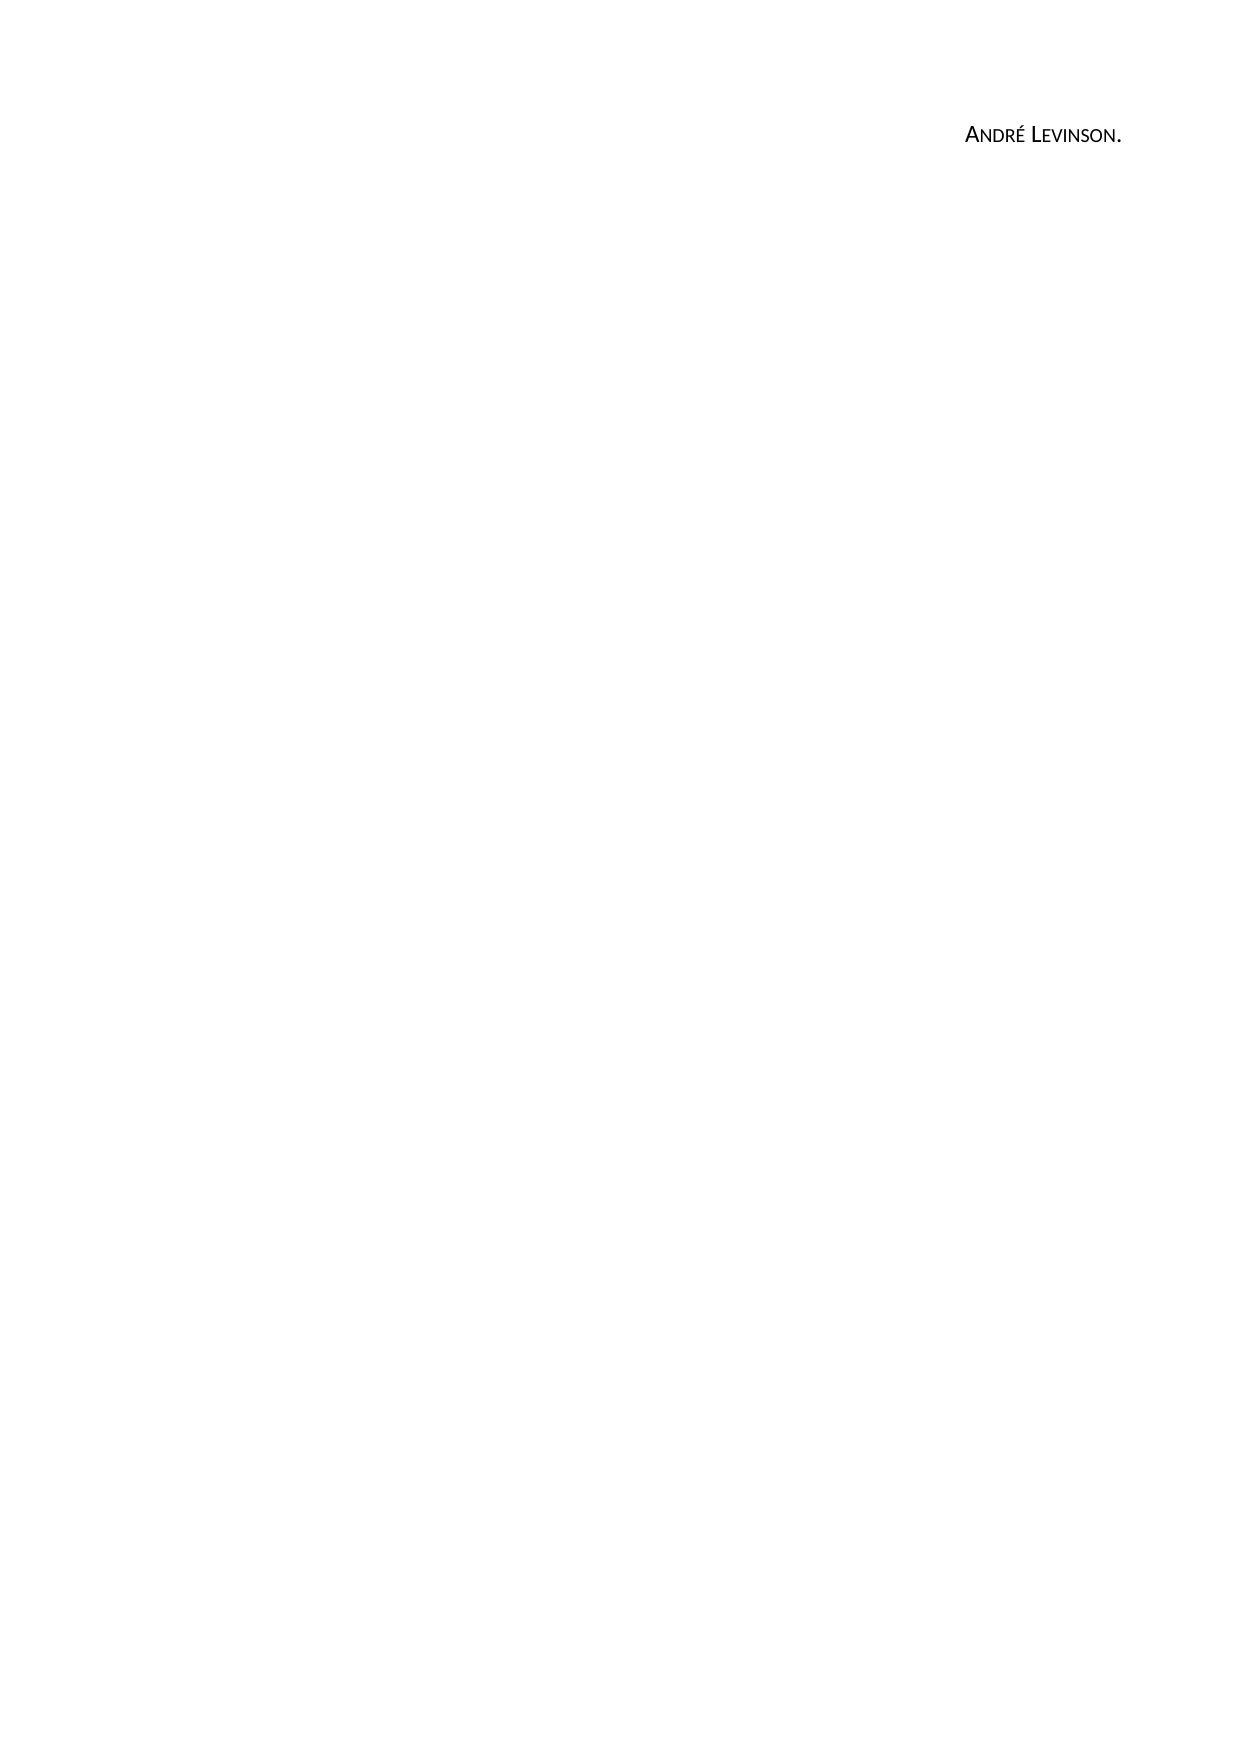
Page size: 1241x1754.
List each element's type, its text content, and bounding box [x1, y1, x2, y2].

text André Levinson. [118, 118, 1122, 149]
